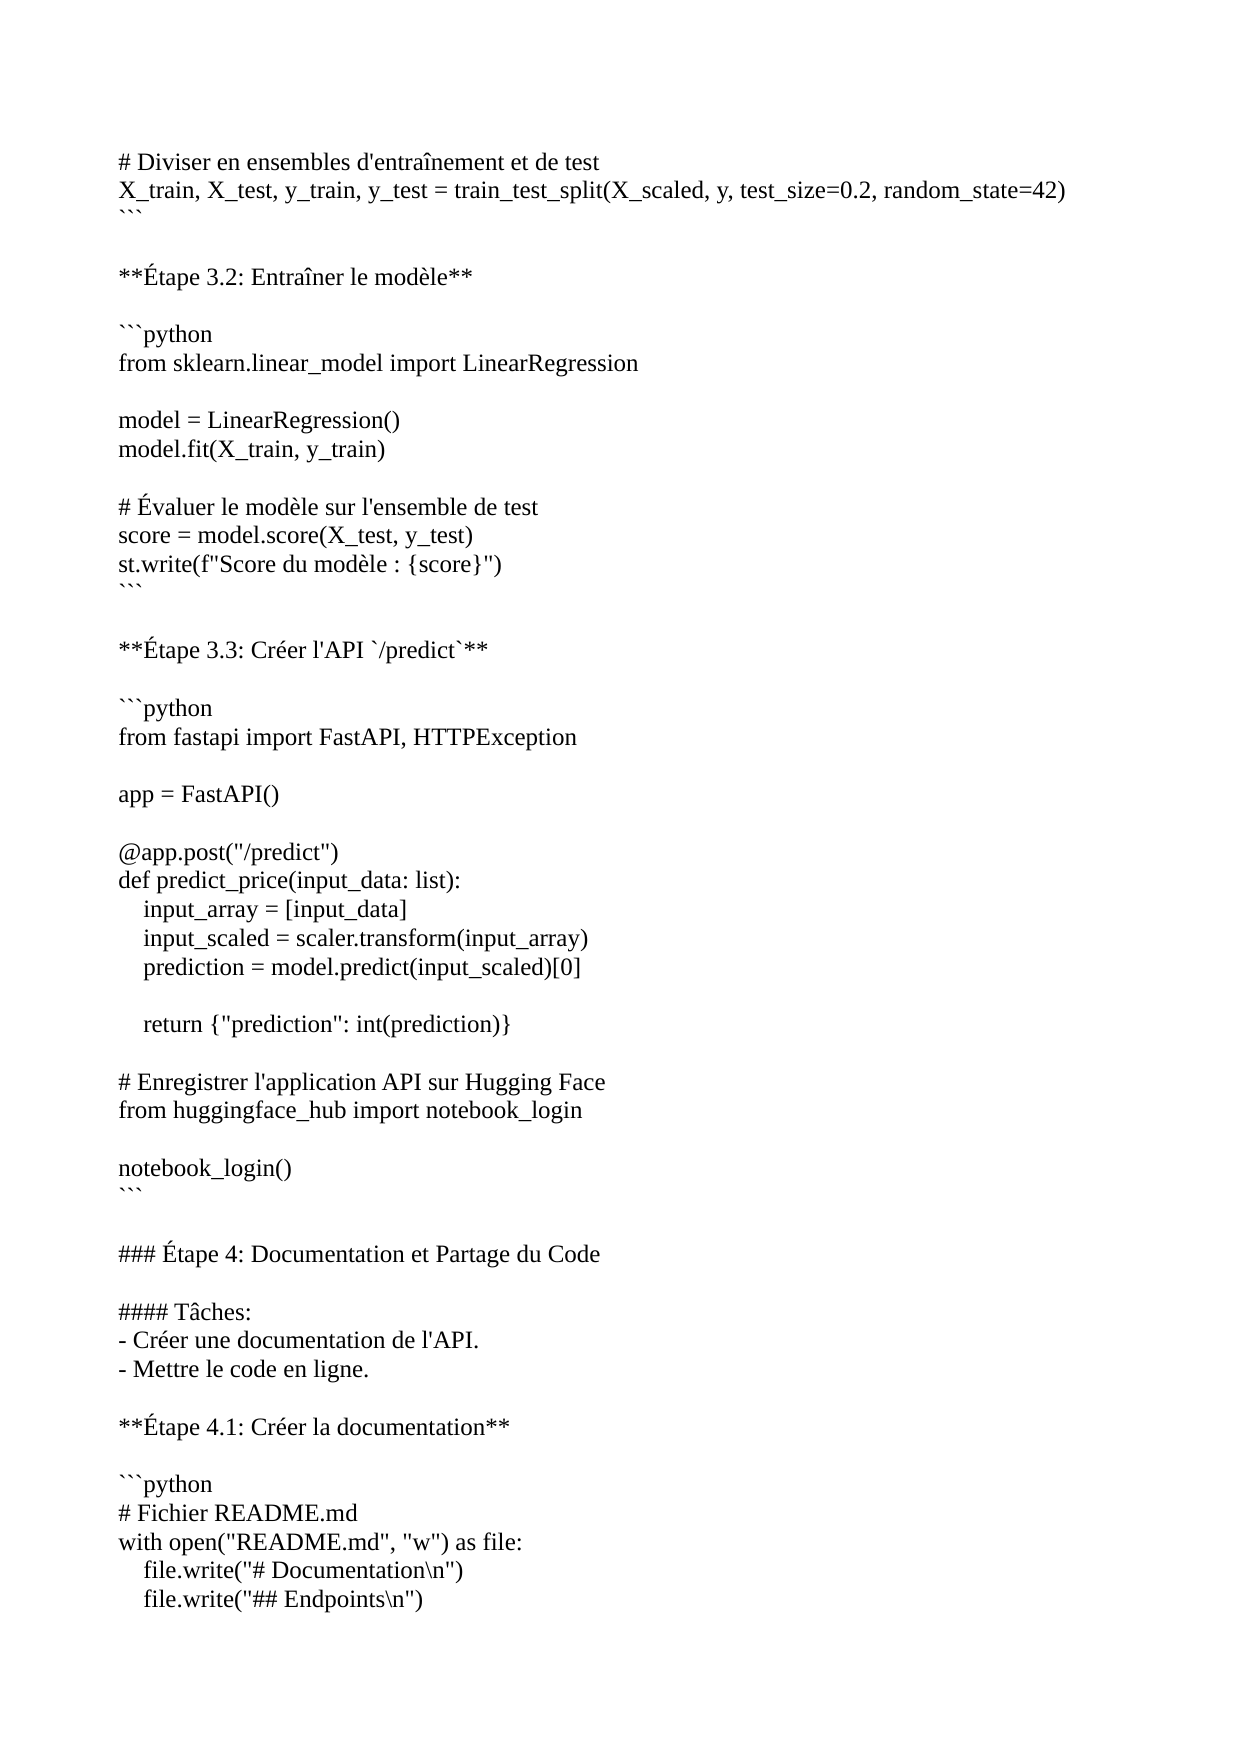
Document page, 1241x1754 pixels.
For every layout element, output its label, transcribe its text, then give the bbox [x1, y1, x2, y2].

text **Étape 4.1: Créer la documentation** [118, 1412, 1122, 1441]
text # Évaluer le modèle sur l'ensemble de test [118, 492, 1122, 521]
text ```python [118, 319, 1122, 348]
text **Étape 3.2: Entraîner le modèle** [118, 262, 1122, 291]
text - Mettre le code en ligne. [118, 1354, 1122, 1383]
text - Créer une documentation de l'API. [118, 1326, 1122, 1354]
text file.write("# Documentation\n") [118, 1556, 1122, 1584]
text input_scaled = scaler.transform(input_array) [118, 923, 1122, 952]
text ``` [118, 1182, 1122, 1211]
text model = LinearRegression() [118, 406, 1122, 434]
text @app.post("/predict") [118, 837, 1122, 866]
text return {"prediction": int(prediction)} [118, 1009, 1122, 1038]
text # Enregistrer l'application API sur Hugging Face [118, 1067, 1122, 1096]
text notebook_login() [118, 1153, 1122, 1182]
text # Fichier README.md [118, 1498, 1122, 1527]
text **Étape 3.3: Créer l'API `/predict`** [118, 636, 1122, 664]
text X_train, X_test, y_train, y_test = train_test_split(X_scaled, y, test_size=0.2, random_state=42) [118, 176, 1122, 204]
text score = model.score(X_test, y_test) [118, 521, 1122, 549]
text ```python [118, 693, 1122, 722]
text model.fit(X_train, y_train) [118, 434, 1122, 463]
text from sklearn.linear_model import LinearRegression [118, 348, 1122, 377]
text file.write("## Endpoints\n") [118, 1584, 1122, 1613]
text ``` [118, 204, 1122, 233]
text app = FastAPI() [118, 779, 1122, 808]
text # Diviser en ensembles d'entraînement et de test [118, 147, 1122, 176]
text ### Étape 4: Documentation et Partage du Code [118, 1239, 1122, 1268]
text prediction = model.predict(input_scaled)[0] [118, 952, 1122, 981]
text input_array = [input_data] [118, 894, 1122, 923]
text st.write(f"Score du modèle : {score}") [118, 549, 1122, 578]
text #### Tâches: [118, 1297, 1122, 1326]
text from fastapi import FastAPI, HTTPException [118, 722, 1122, 751]
text with open("README.md", "w") as file: [118, 1527, 1122, 1556]
text from huggingface_hub import notebook_login [118, 1096, 1122, 1124]
text ```python [118, 1469, 1122, 1498]
text ``` [118, 578, 1122, 607]
text def predict_price(input_data: list): [118, 866, 1122, 894]
